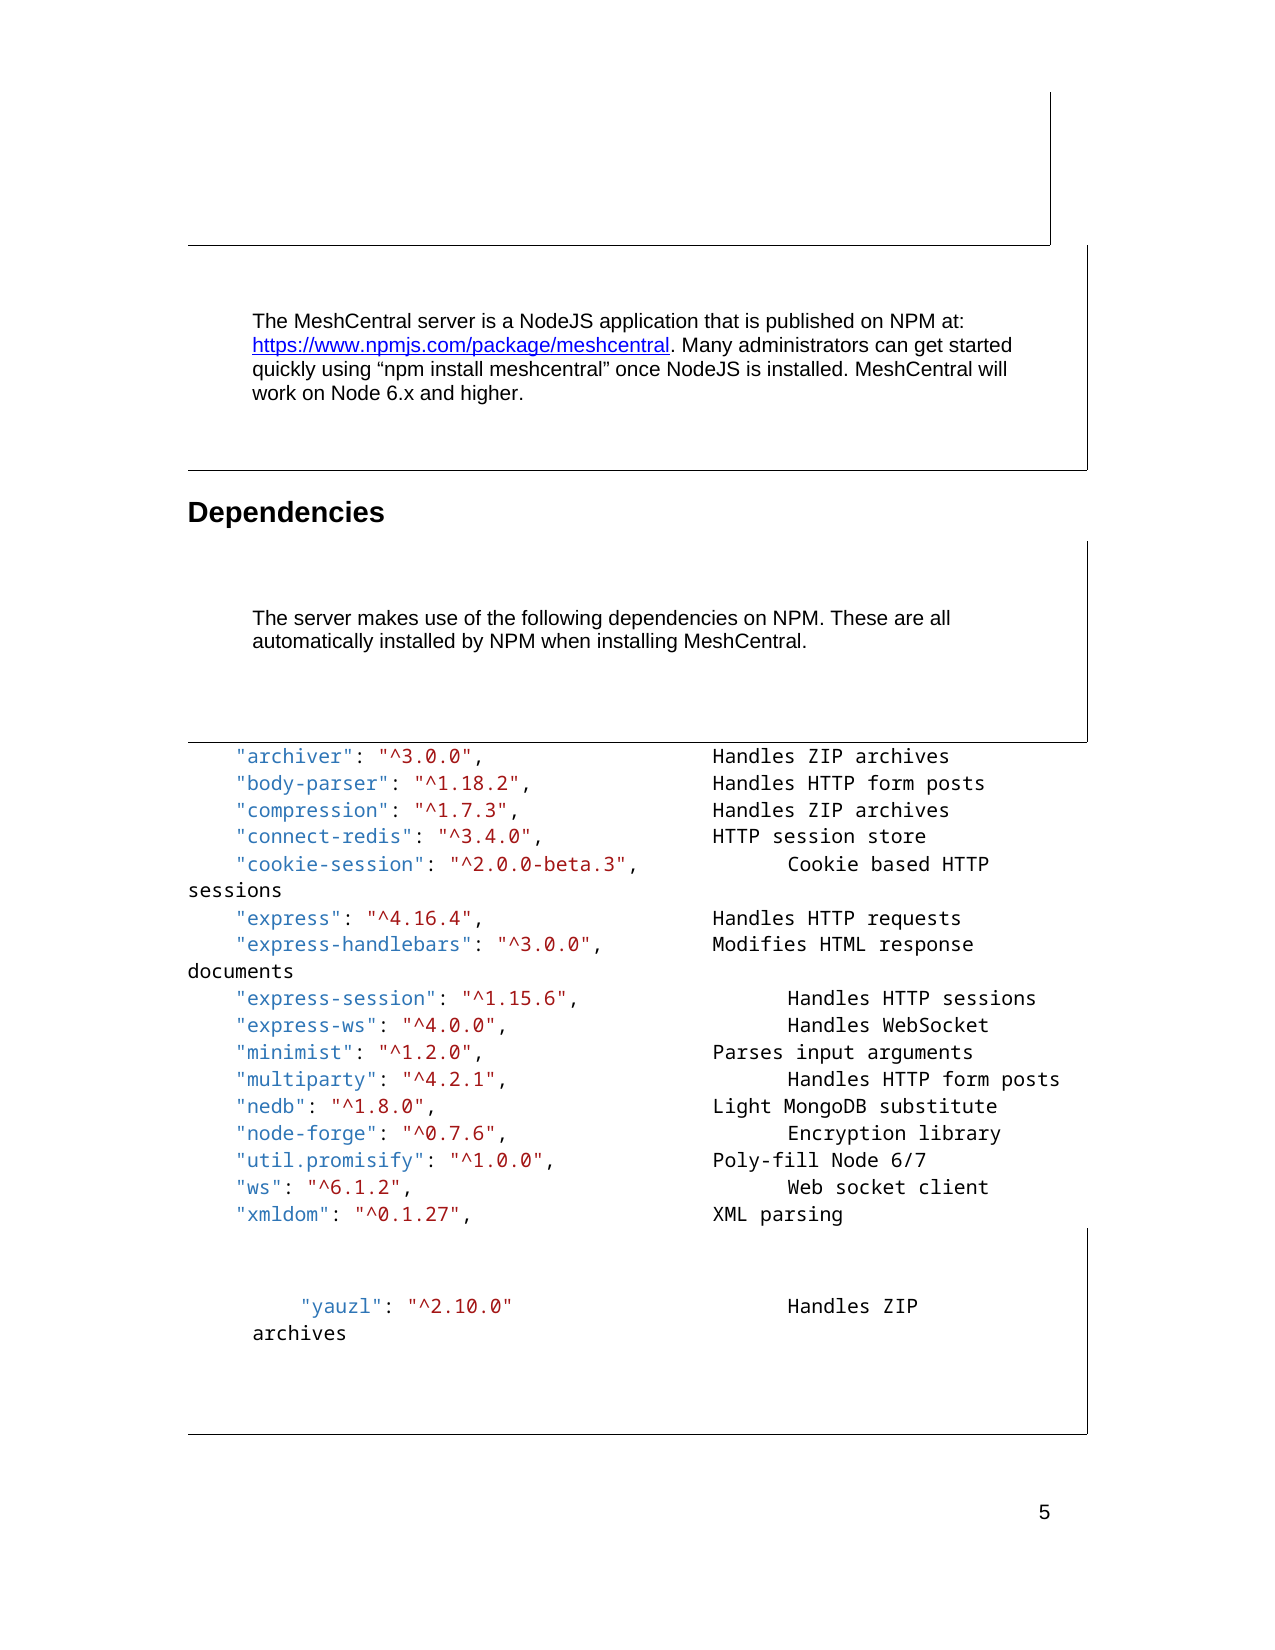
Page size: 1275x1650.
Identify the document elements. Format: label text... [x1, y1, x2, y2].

text "minimist": "^1.2.0", Parses input arguments [187, 1039, 1087, 1066]
text "body-parser": "^1.18.2", Handles HTTP form posts [187, 769, 1087, 796]
text "yauzl": "^2.10.0" Handles ZIP archives [187, 1227, 1087, 1346]
text "util.promisify": "^1.0.0", Poly-fill Node 6/7 [187, 1147, 1087, 1173]
text "nedb": "^1.8.0", Light MongoDB substitute [187, 1093, 1087, 1119]
text "compression": "^1.7.3", Handles ZIP archives [187, 796, 1087, 823]
text "xmldom": "^0.1.27", XML parsing [187, 1201, 1087, 1227]
text "archiver": "^3.0.0", Handles ZIP archives [187, 742, 1087, 769]
text "node-forge": "^0.7.6", Encryption library [187, 1119, 1087, 1147]
text "cookie-session": "^2.0.0-beta.3", Cookie based HTTP sessions [187, 850, 1087, 904]
text "express-handlebars": "^3.0.0", Modifies HTML response documents [187, 931, 1087, 985]
text "ws": "^6.1.2", Web socket client [187, 1173, 1087, 1201]
text "multiparty": "^4.2.1", Handles HTTP form posts [187, 1066, 1087, 1093]
text "express": "^4.16.4", Handles HTTP requests [187, 904, 1087, 931]
text The server makes use of the following dependencies on NPM. These are all automatically installed by NPM when installing MeshCentral. [187, 541, 1087, 653]
text "express-session": "^1.15.6", Handles HTTP sessions [187, 985, 1087, 1012]
text "connect-redis": "^3.4.0", HTTP session store [187, 823, 1087, 850]
text "express-ws": "^4.0.0", Handles WebSocket [187, 1012, 1087, 1039]
subtitle Dependencies [187, 495, 1087, 528]
text The MeshCentral server is a NodeJS application that is published on NPM at: https://www.npmjs.com/package/meshcentral. Many administrators can get started quickly using “npm install meshcentral” once NodeJS is installed. MeshCentral will work on Node 6.x and higher. [187, 245, 1087, 470]
